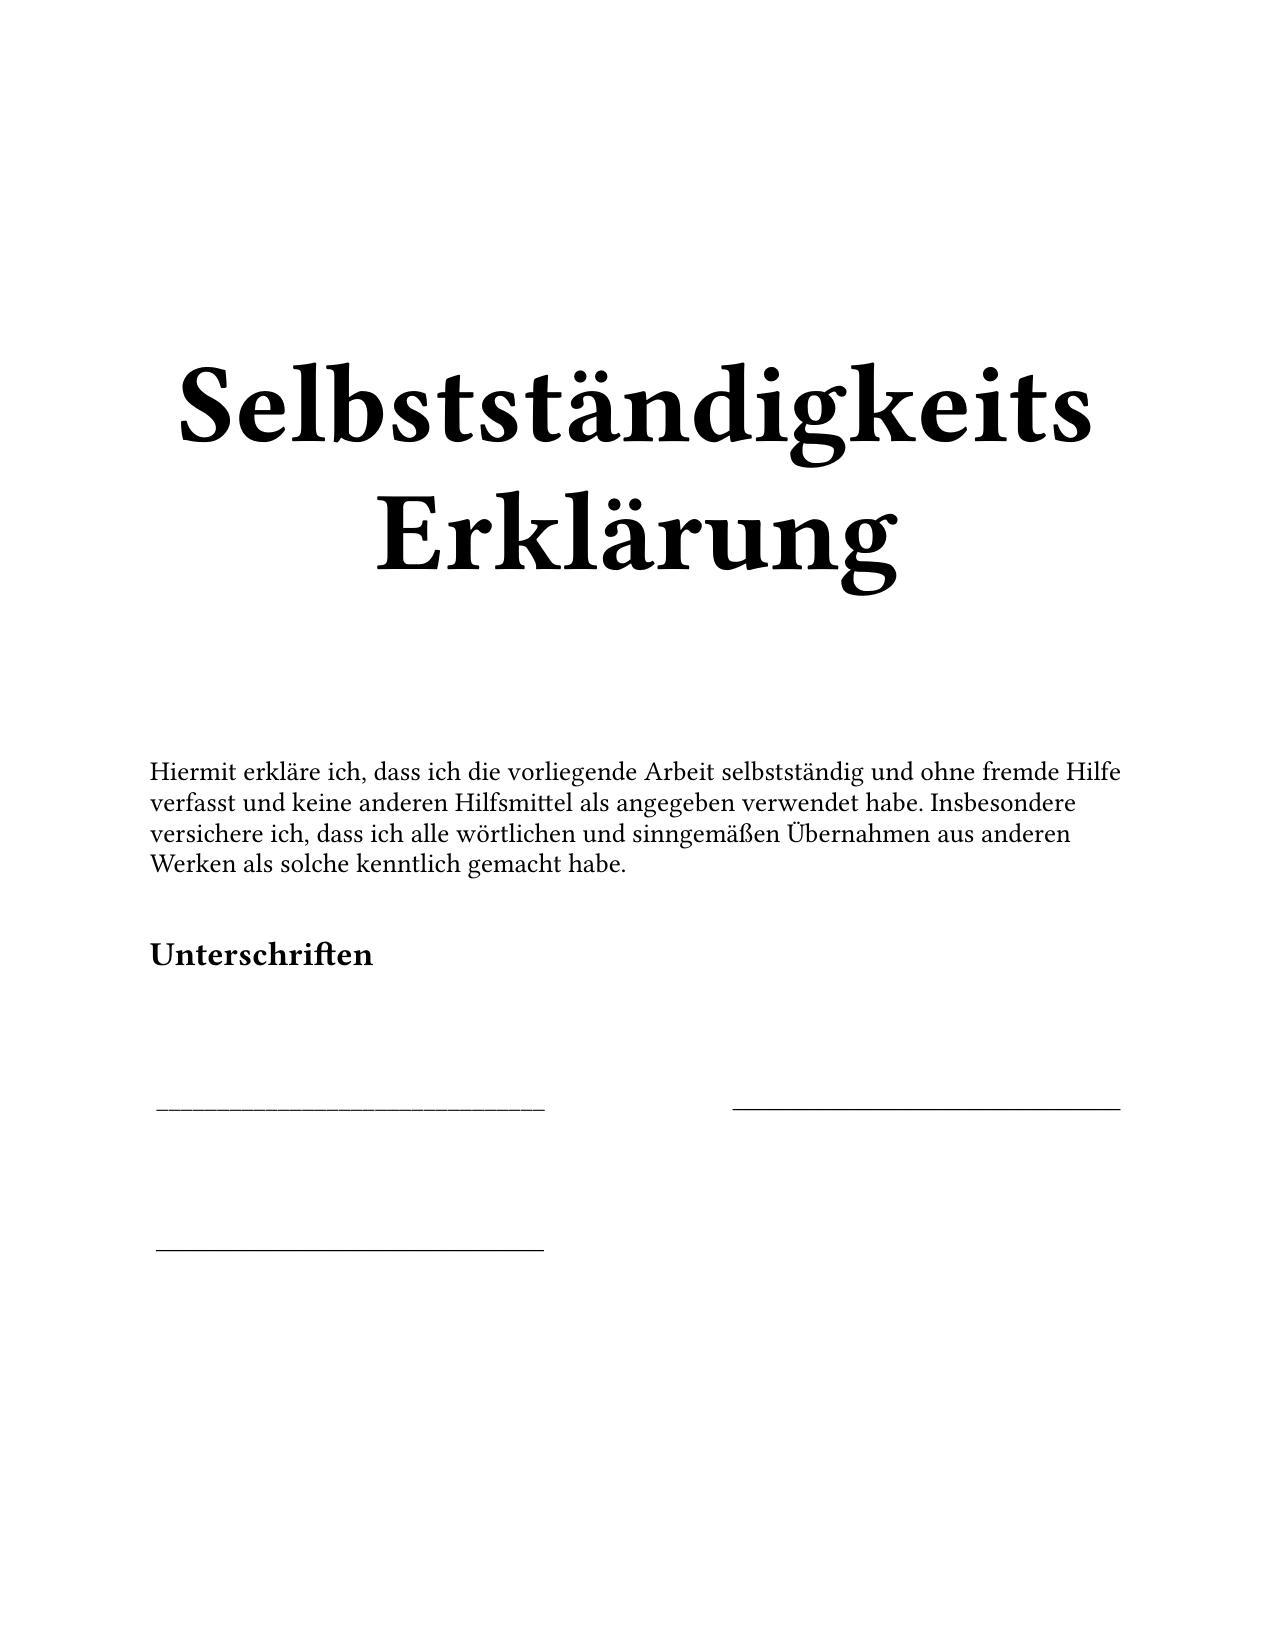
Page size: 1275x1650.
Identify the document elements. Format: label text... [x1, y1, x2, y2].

text ________________________________ _______________________________ [150, 1084, 1125, 1113]
text Hiermit erkläre ich, dass ich die vorliegende Arbeit selbstständig und ohne fremde Hilfe verfasst und keine anderen Hilfsmittel als angegeben verwendet habe. Insbesondere versichere ich, dass ich alle wörtlichen und sinngemäßen Übernahmen aus anderen Werken als solche kenntlich gemacht habe. [150, 756, 1125, 879]
subtitle Selbstständigkeits Erklärung [150, 341, 1125, 597]
text _______________________________ [150, 1225, 1125, 1253]
text Unterschriften [150, 935, 1125, 973]
